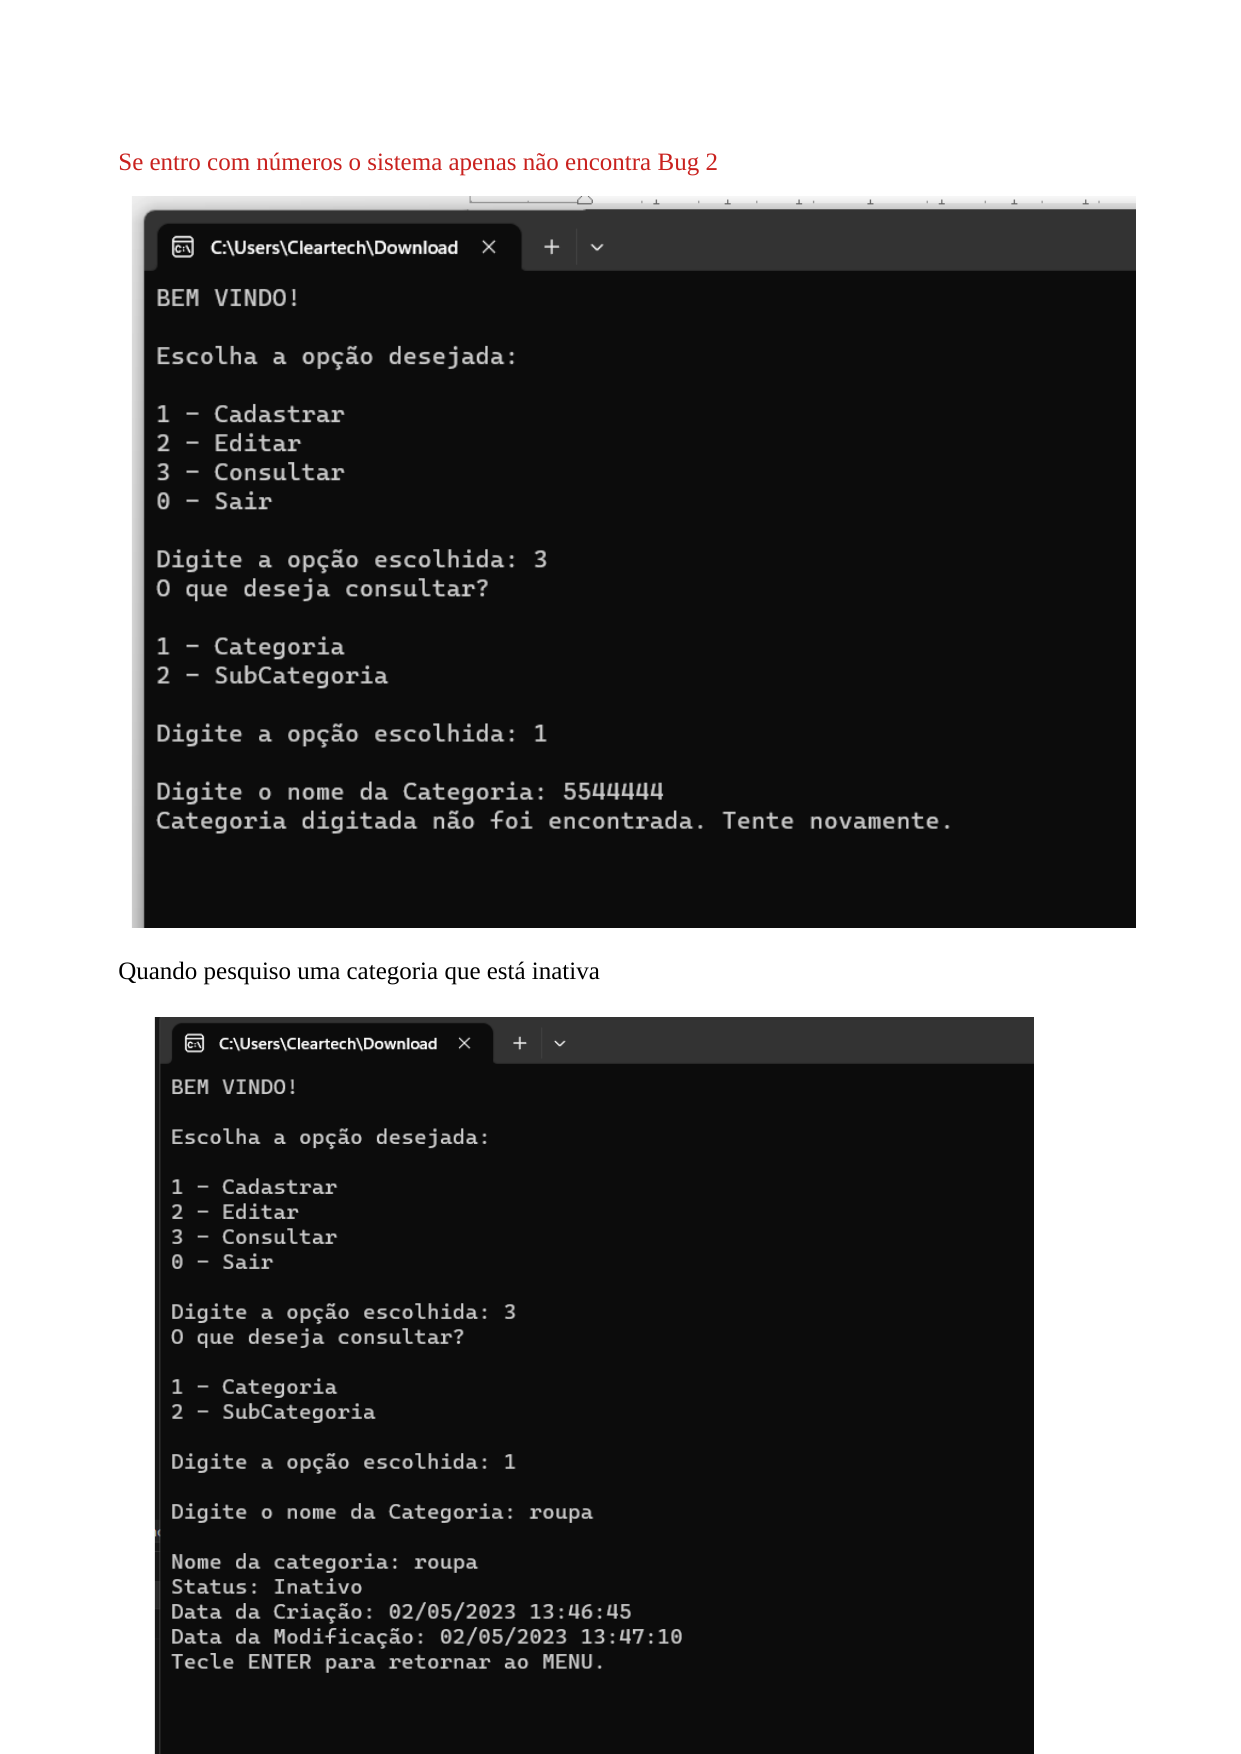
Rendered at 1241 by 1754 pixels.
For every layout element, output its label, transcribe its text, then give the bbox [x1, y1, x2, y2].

picture [131, 196, 1136, 928]
text Se entro com números o sistema apenas não encontra Bug 2 [118, 147, 1122, 176]
text Quando pesquiso uma categoria que está inativa [118, 956, 1122, 985]
picture [154, 1017, 1034, 1754]
